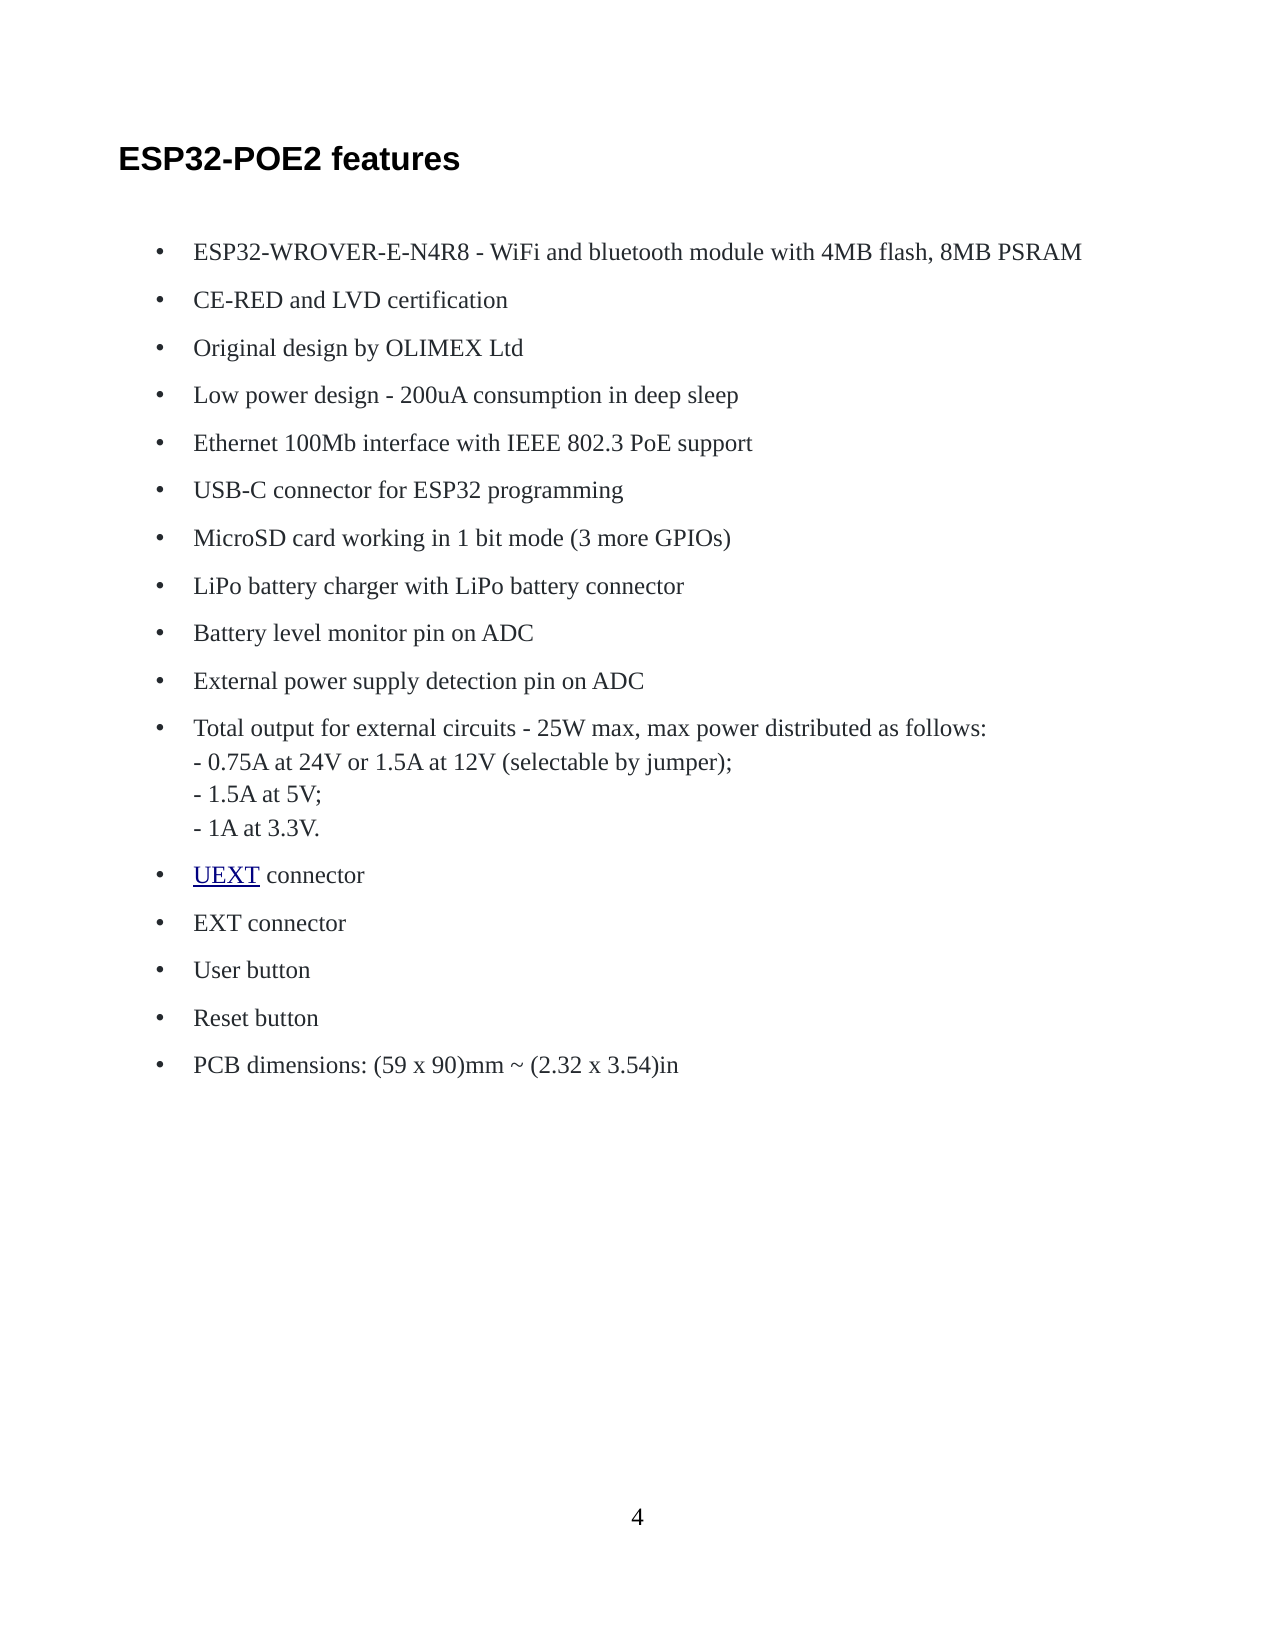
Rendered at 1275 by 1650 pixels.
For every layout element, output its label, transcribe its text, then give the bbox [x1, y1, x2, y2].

list User button [156, 955, 1157, 984]
subtitle ESP32-POE2 features [118, 139, 1157, 177]
list USB-C connector for ESP32 programming [156, 476, 1157, 504]
list Battery level monitor pin on ADC [156, 618, 1157, 647]
list LiPo battery charger with LiPo battery connector [156, 571, 1157, 599]
list Original design by OLIMEX Ltd [156, 333, 1157, 361]
list EXT connector [156, 908, 1157, 937]
list UEXT connector [156, 860, 1157, 889]
list CE-RED and LVD certification [156, 285, 1157, 314]
list Reset button [156, 1003, 1157, 1032]
list Total output for external circuits - 25W max, max power distributed as follows: - 0.75A at 24V or 1.5A at 12V (selectable by jumper); - 1.5A at 5V; - 1A at 3.3V. [156, 713, 1157, 841]
list ESP32-WROVER-E-N4R8 - WiFi and bluetooth module with 4MB flash, 8MB PSRAM [156, 237, 1157, 266]
list Low power design - 200uA consumption in deep sleep [156, 380, 1157, 409]
list PCB dimensions: (59 x 90)mm ~ (2.32 x 3.54)in [156, 1051, 1157, 1079]
list External power supply detection pin on ADC [156, 666, 1157, 695]
list MicroSD card working in 1 bit mode (3 more GPIOs) [156, 523, 1157, 552]
list Ethernet 100Mb interface with IEEE 802.3 PoE support [156, 428, 1157, 457]
